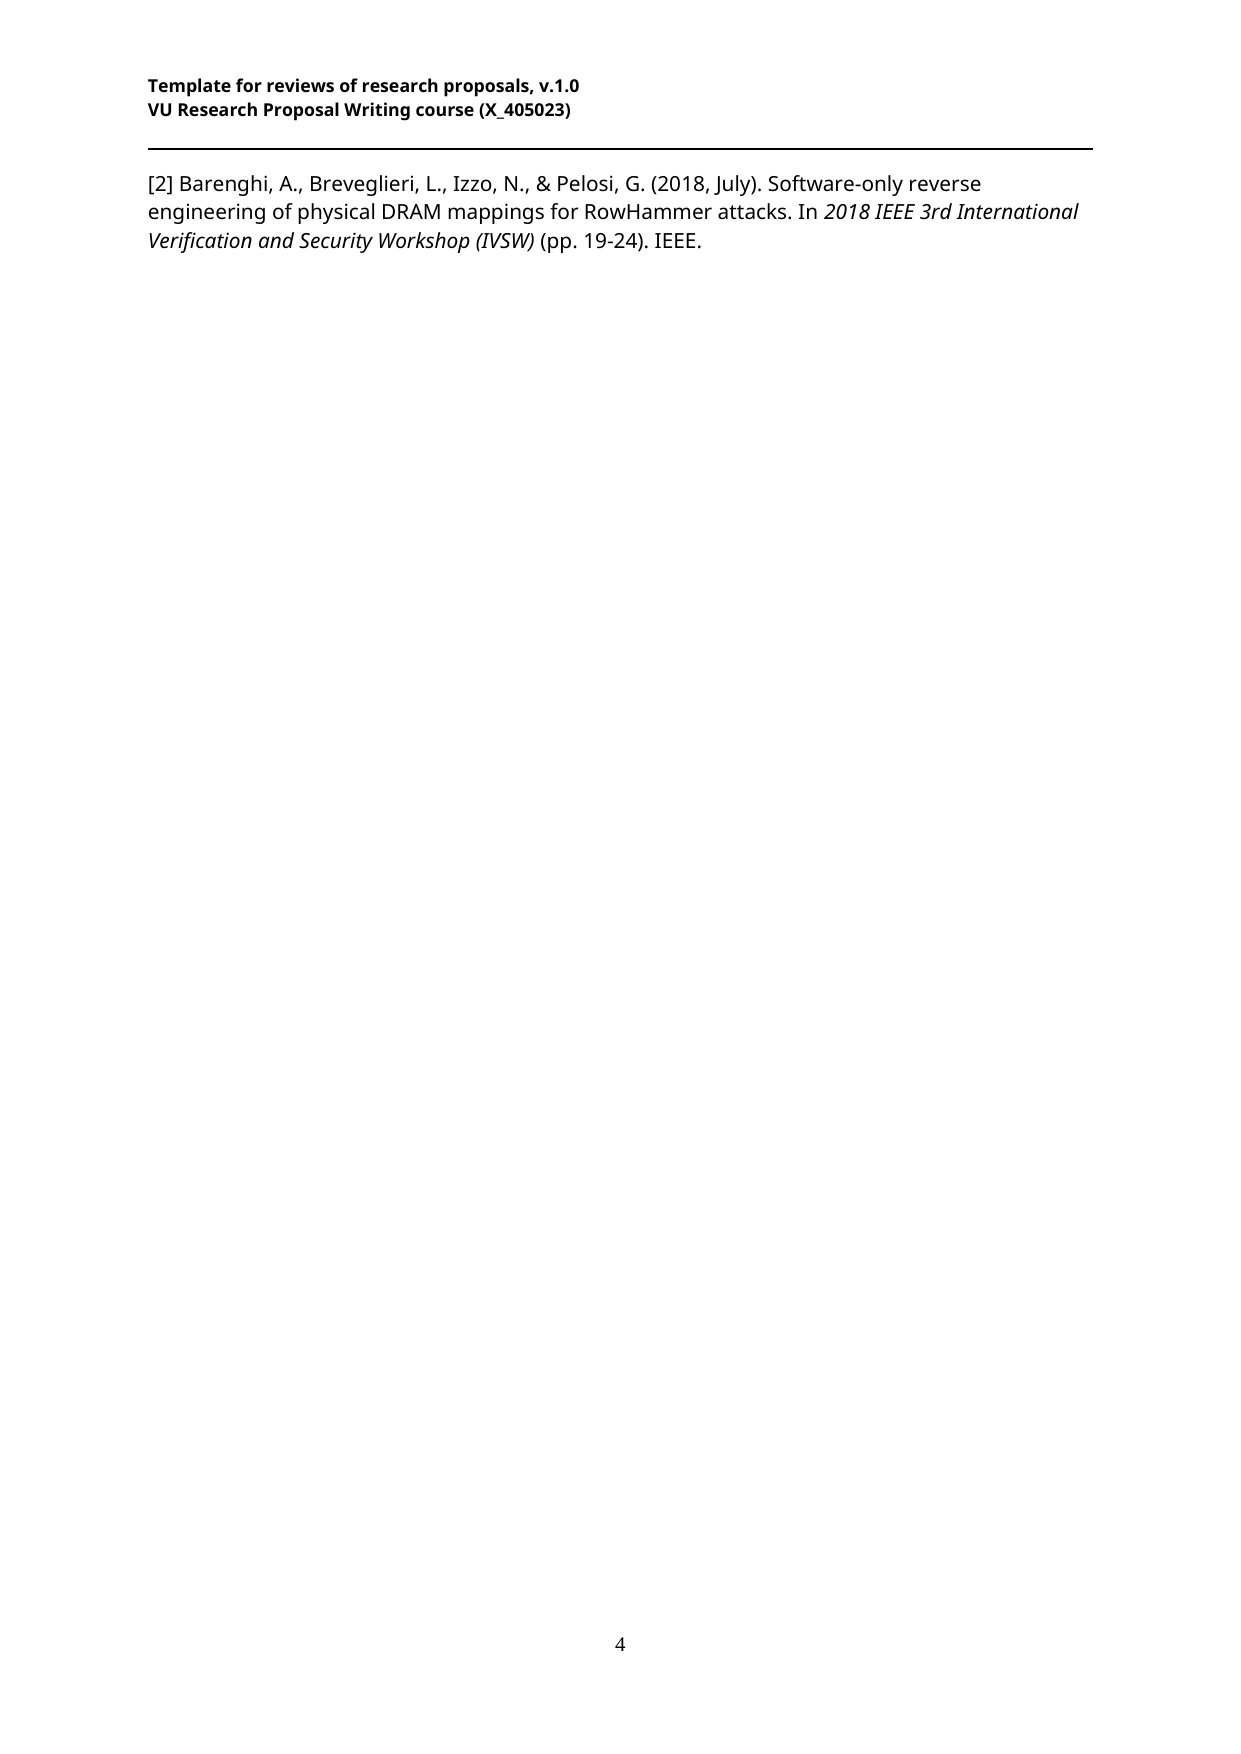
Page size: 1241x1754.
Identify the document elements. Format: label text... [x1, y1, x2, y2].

text [2] Barenghi, A., Breveglieri, L., Izzo, N., & Pelosi, G. (2018, July). Software-only reverse engineering of physical DRAM mappings for RowHammer attacks. In 2018 IEEE 3rd International Verification and Security Workshop (IVSW) (pp. 19-24). IEEE. [148, 169, 1093, 254]
